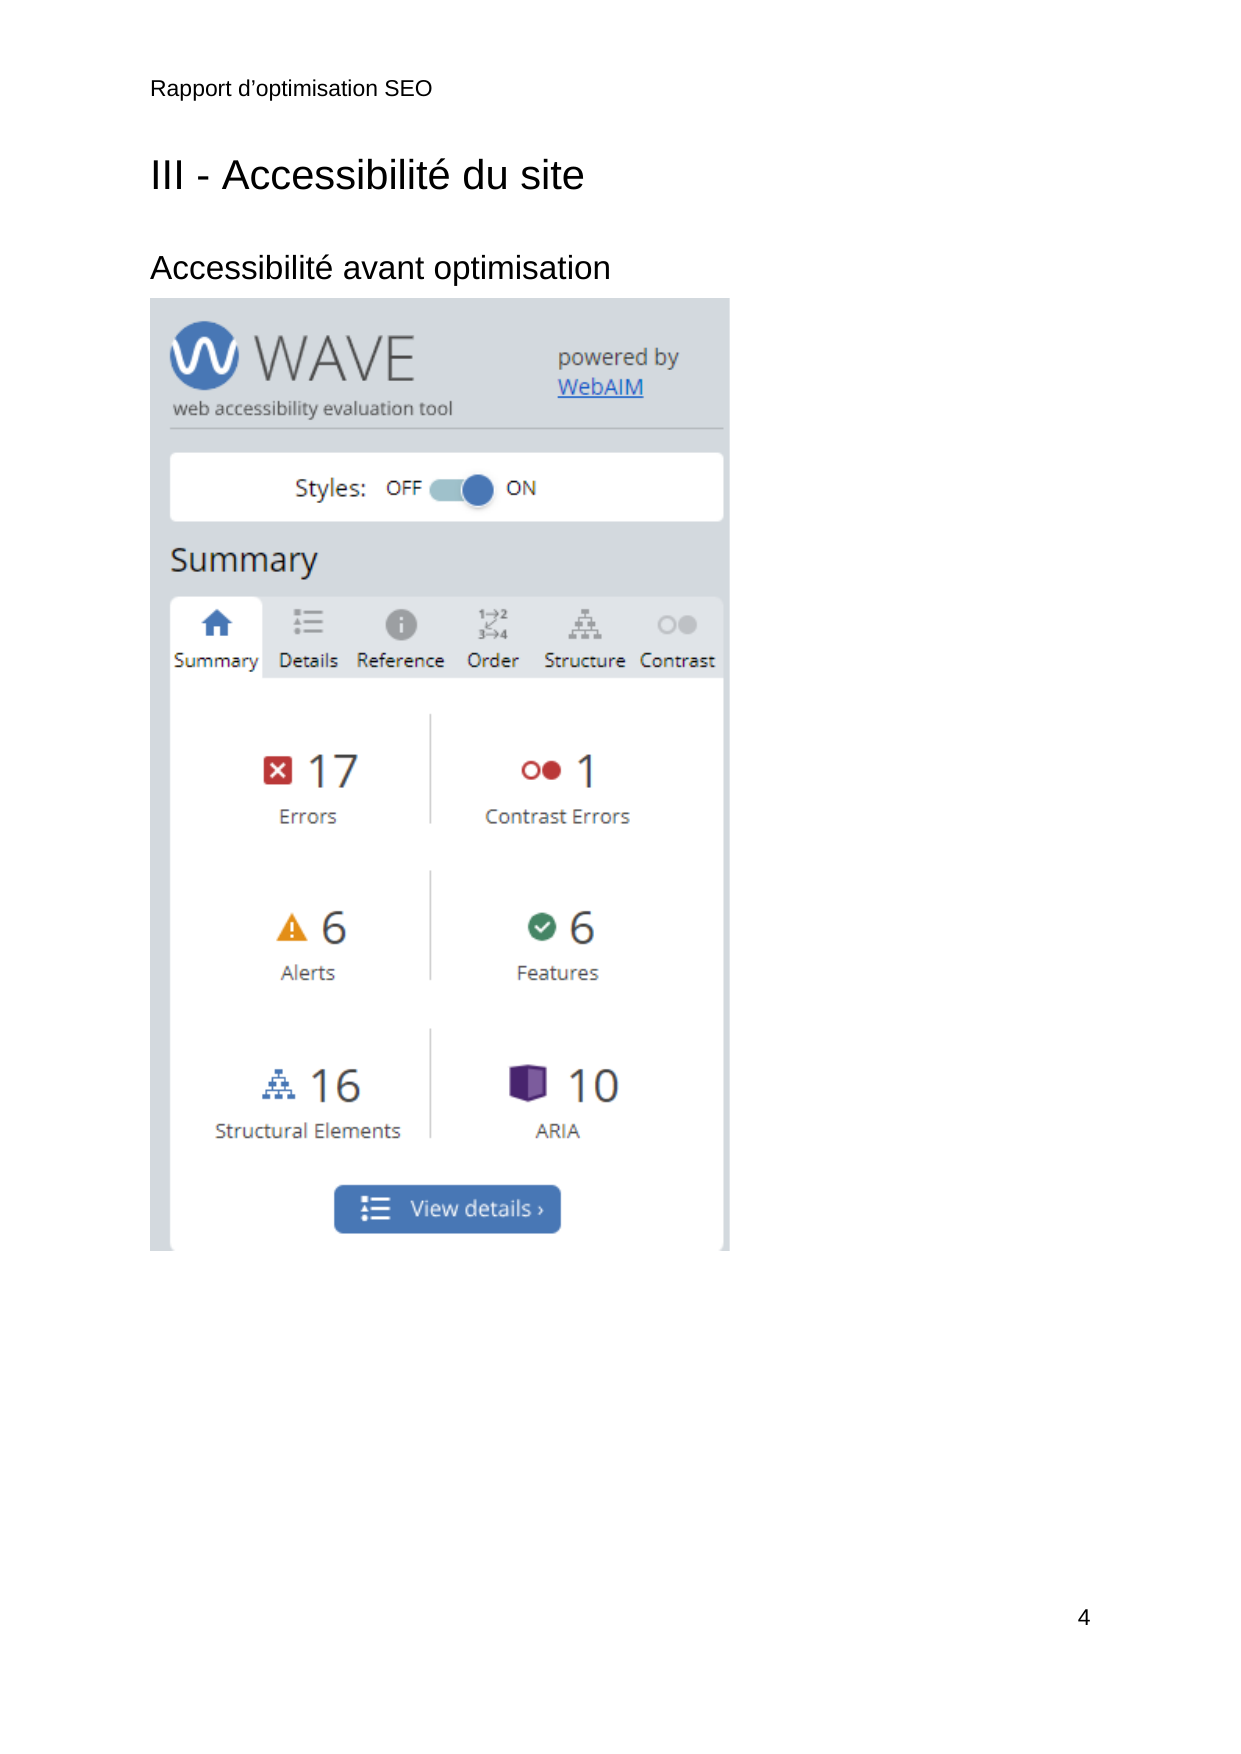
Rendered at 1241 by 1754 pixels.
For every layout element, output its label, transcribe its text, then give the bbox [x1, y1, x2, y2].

subtitle Accessibilité avant optimisation [150, 248, 1090, 286]
subtitle III - Accessibilité du site [150, 150, 1090, 198]
